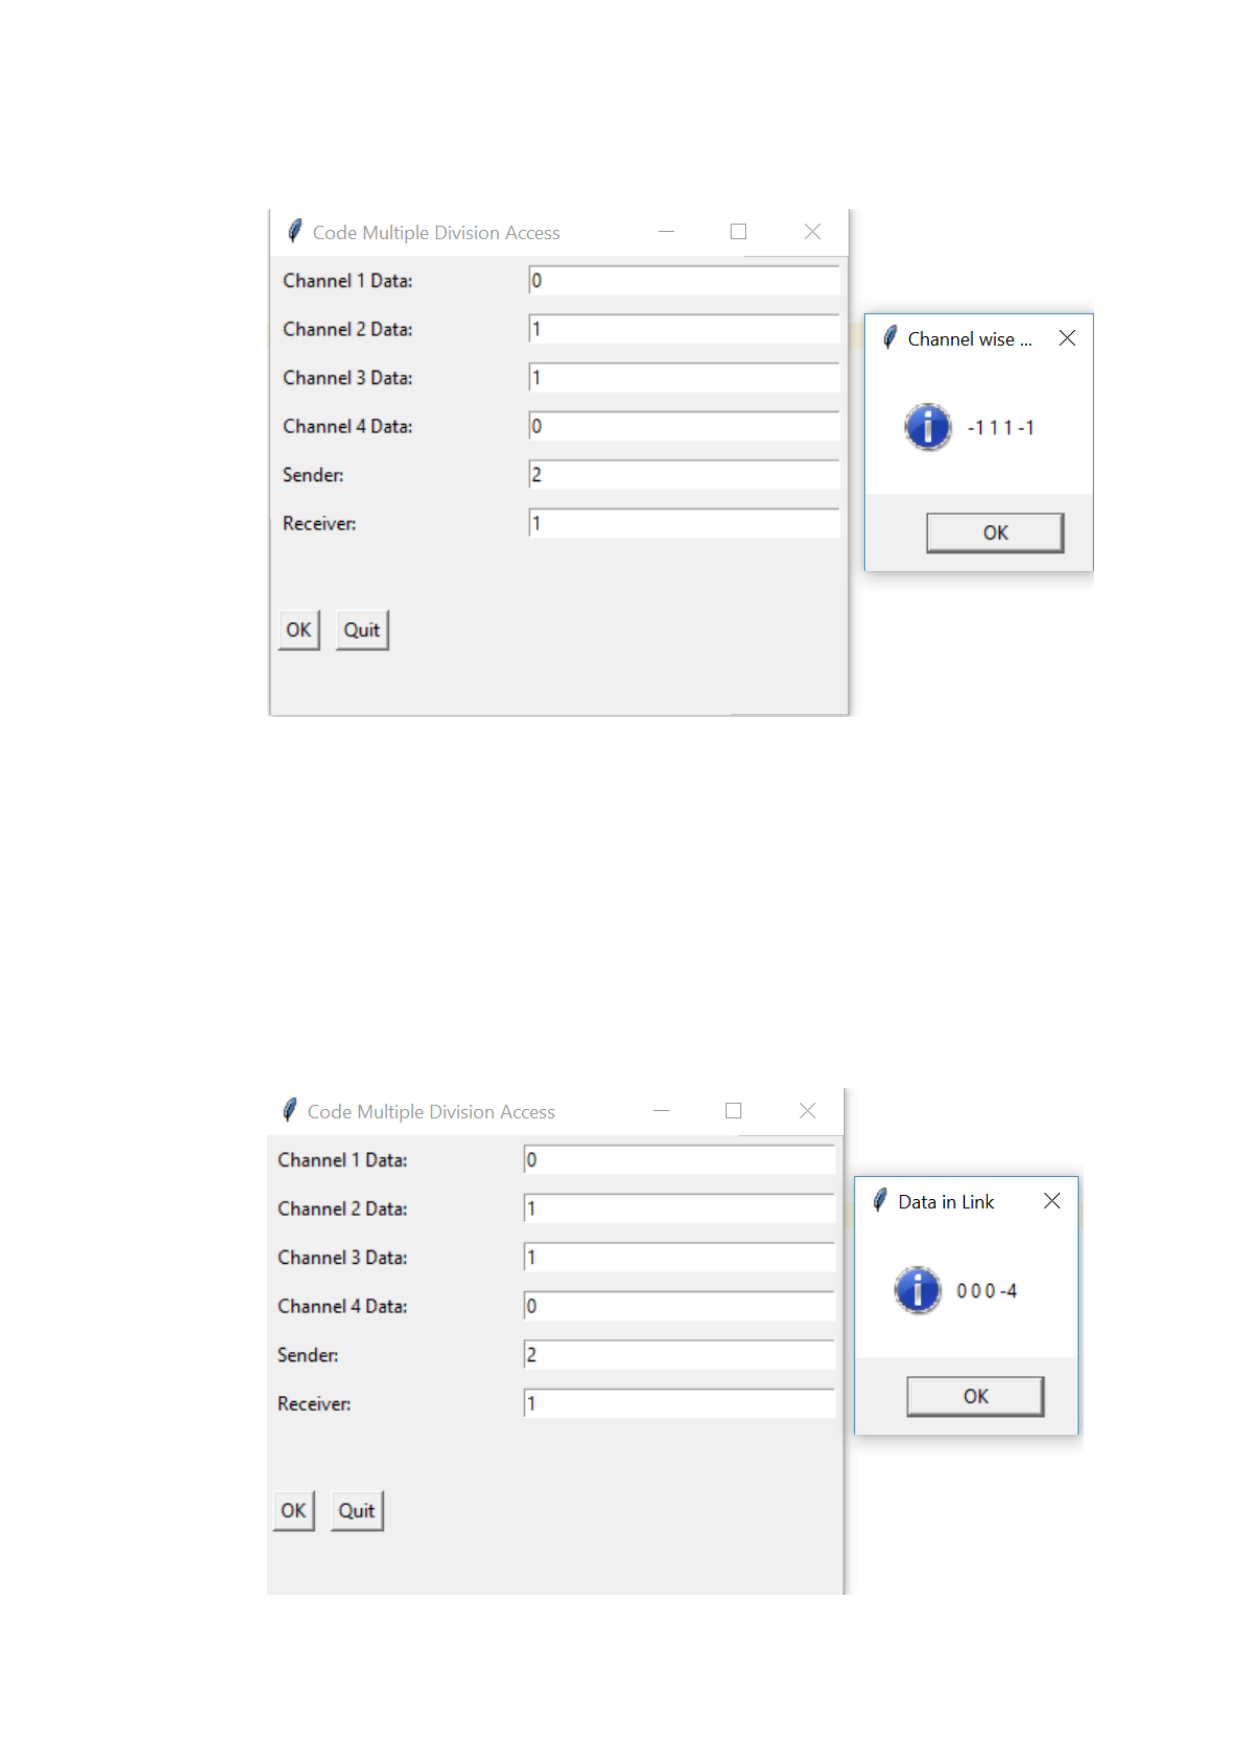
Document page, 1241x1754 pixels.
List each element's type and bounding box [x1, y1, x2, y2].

picture [267, 1088, 1084, 1595]
picture [267, 209, 1094, 717]
